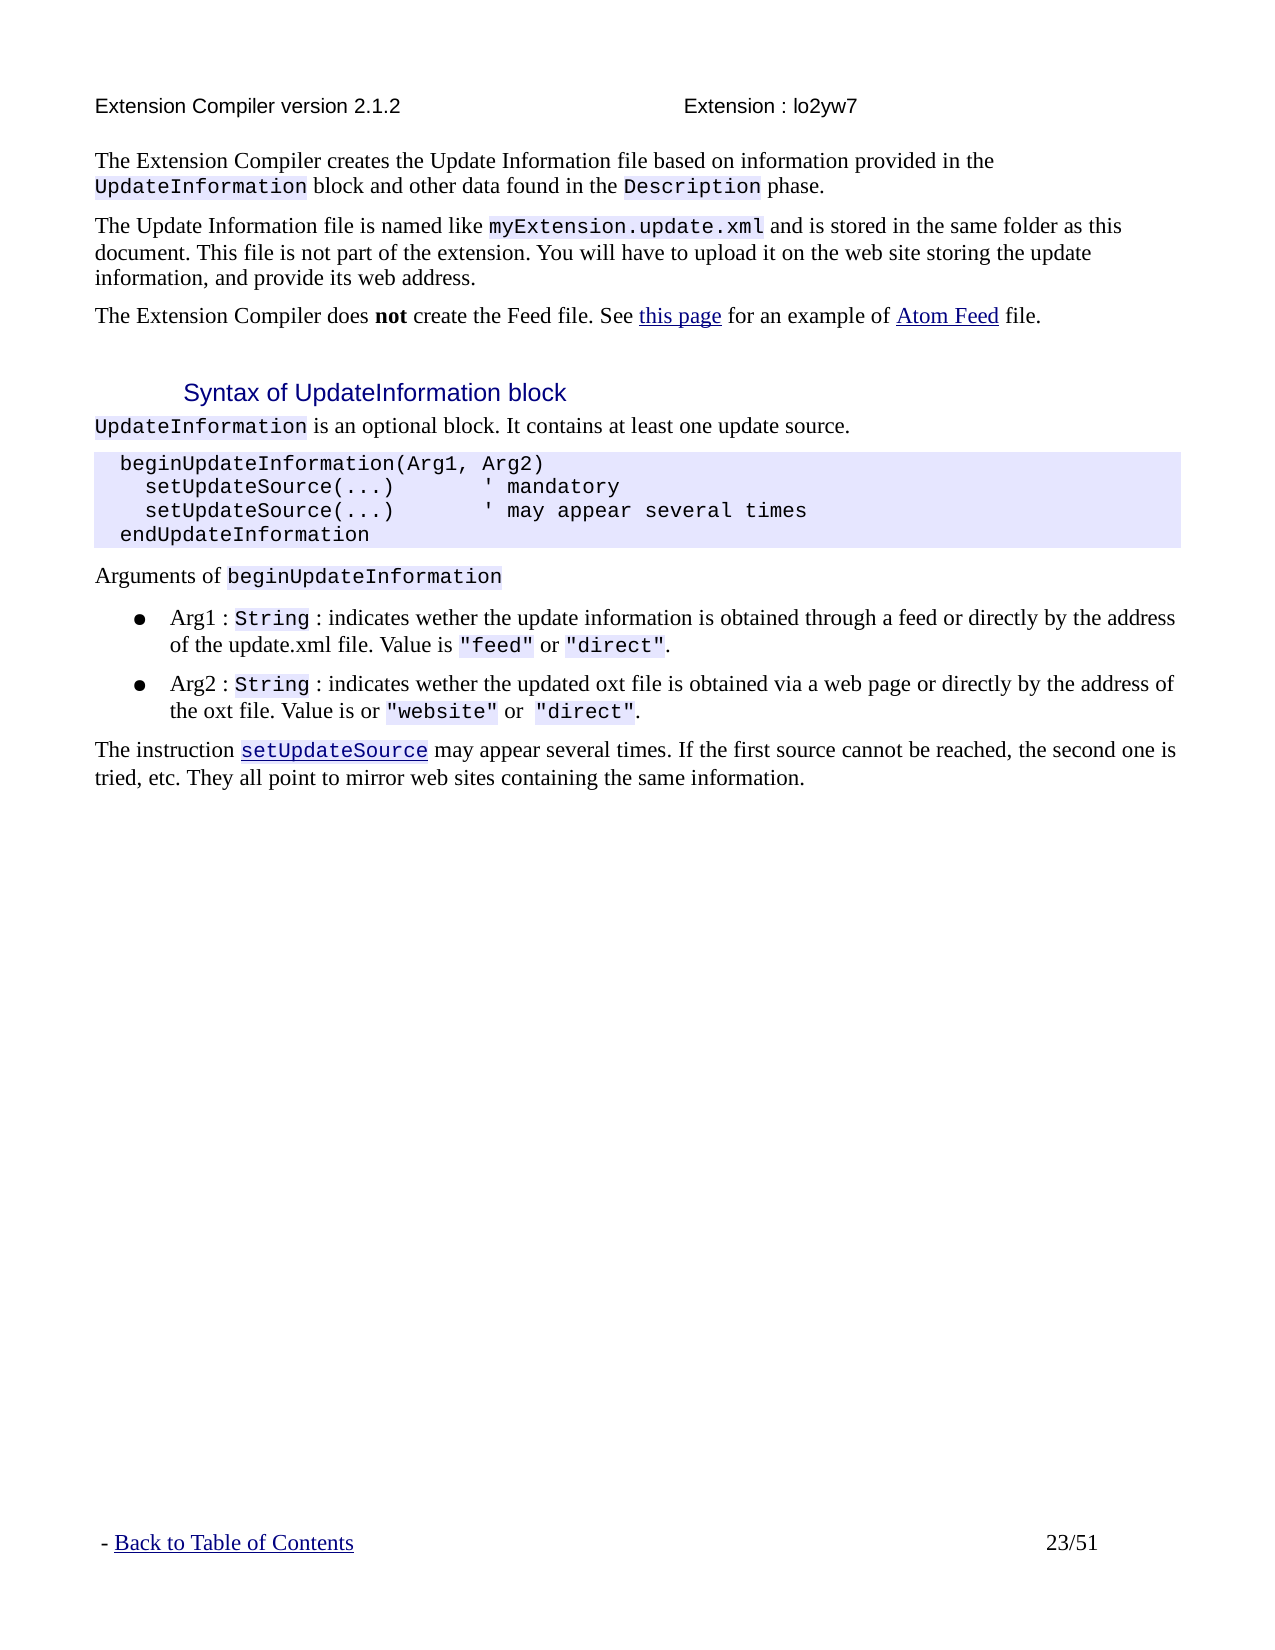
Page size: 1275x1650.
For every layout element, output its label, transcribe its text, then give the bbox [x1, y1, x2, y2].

text setUpdateSource(...) ' may appear several times [94, 500, 1181, 524]
text UpdateInformation is an optional block. It contains at least one update source. [94, 413, 1181, 440]
text beginUpdateInformation(Arg1, Arg2) [94, 452, 1181, 476]
text The Update Information file is named like myExtension.update.xml and is stored in the same folder as this document. This file is not part of the extension. You will have to upload it on the web site storing the update information, and provide its web address. [94, 212, 1181, 291]
list Arg1 : String : indicates wether the update information is obtained through a feed or directly by the address of the update.xml file. Value is "feed" or "direct". [132, 604, 1181, 658]
text setUpdateSource(...) ' mandatory [94, 476, 1181, 500]
text The Extension Compiler creates the Update Information file based on information provided in the UpdateInformation block and other data found in the Description phase. [94, 147, 1181, 200]
text Arguments of beginUpdateInformation [94, 563, 1181, 590]
text The Extension Compiler does not create the Feed file. See this page for an example of Atom Feed file. [94, 303, 1181, 328]
text The instruction setUpdateSource may appear several times. If the first source cannot be reached, the second one is tried, etc. They all point to mirror web sites containing the same information. [94, 737, 1181, 790]
text endUpdateInformation [94, 524, 1181, 548]
subtitle Syntax of UpdateInformation block [183, 379, 1181, 407]
list Arg2 : String : indicates wether the updated oxt file is obtained via a web page or directly by the address of the oxt file. Value is or "website" or "direct". [132, 671, 1181, 725]
